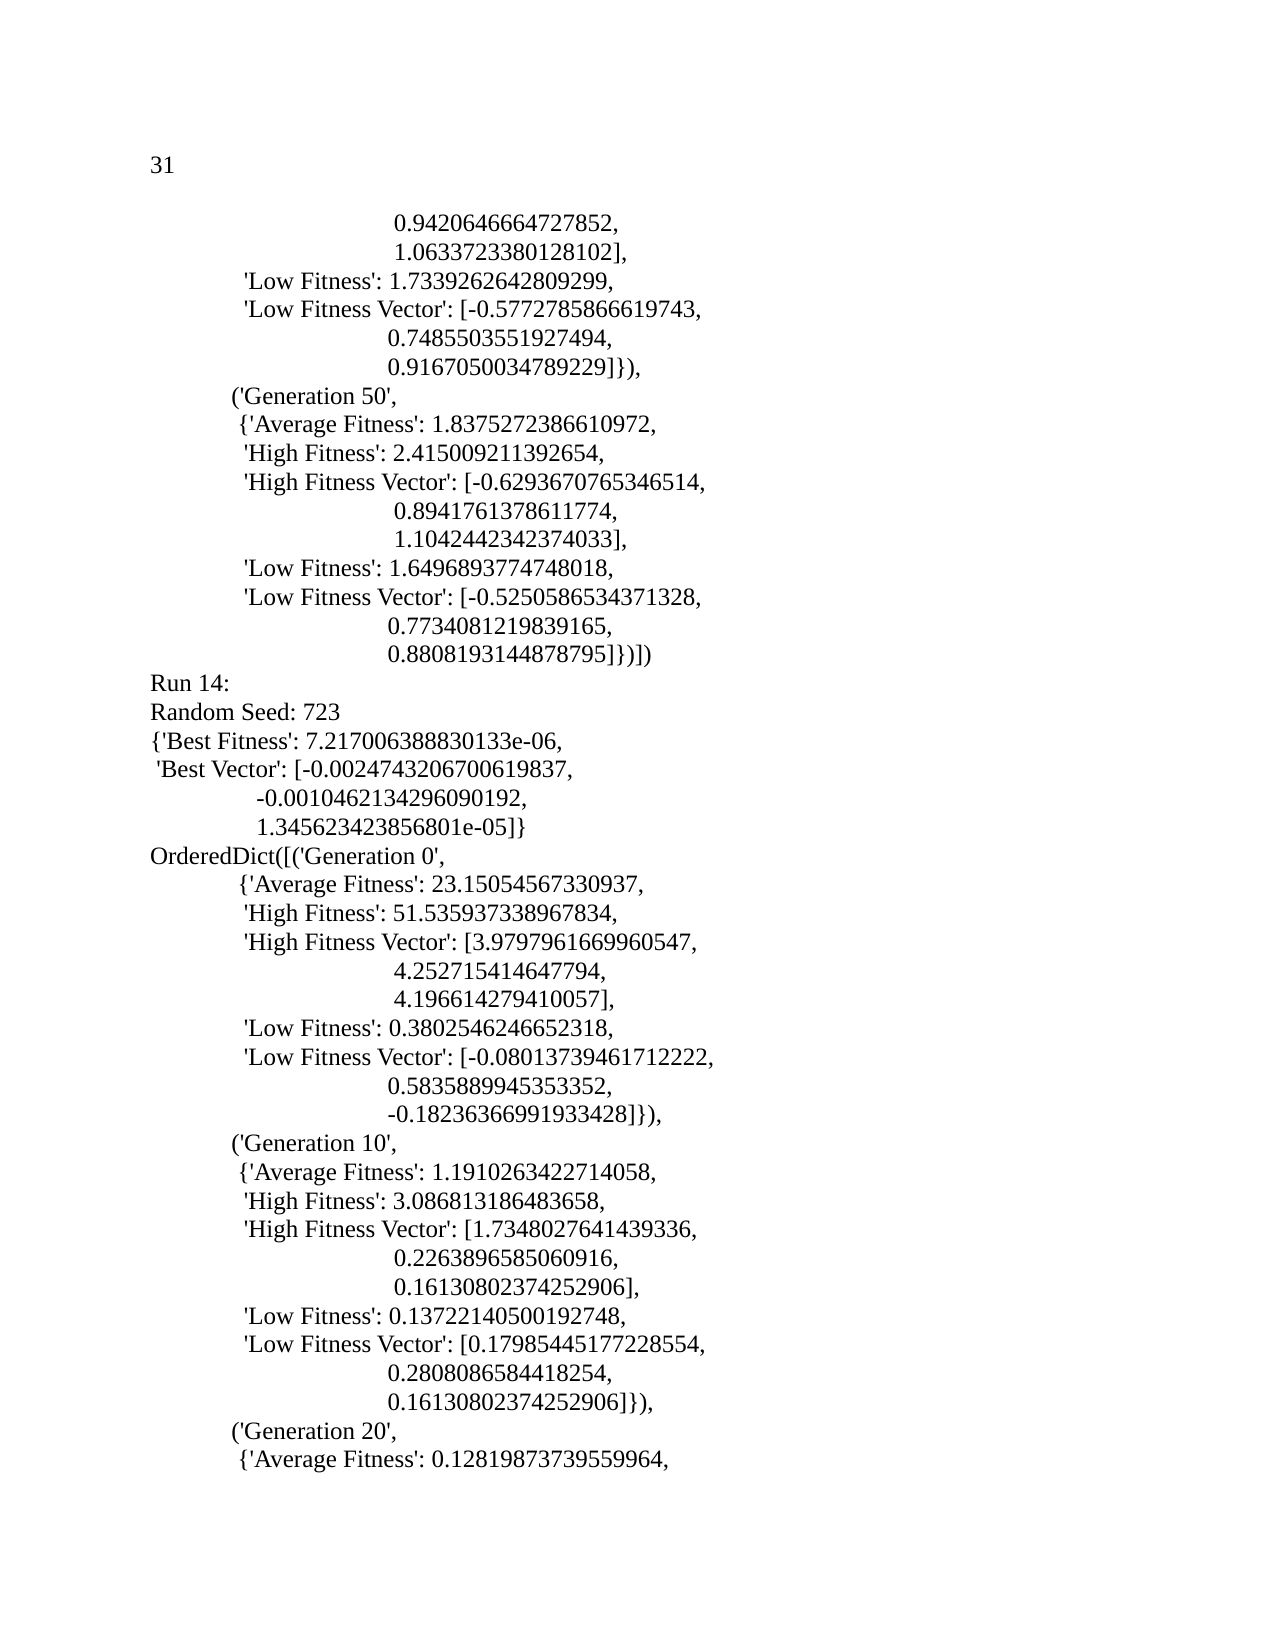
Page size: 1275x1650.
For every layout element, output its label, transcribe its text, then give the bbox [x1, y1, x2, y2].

text 1.0633723380128102], [150, 237, 1125, 266]
text 0.7485503551927494, [150, 323, 1125, 352]
text {'Average Fitness': 1.8375272386610972, [150, 409, 1125, 438]
text {'Best Fitness': 7.217006388830133e-06, [150, 726, 1125, 754]
text OrderedDict([('Generation 0', [150, 841, 1125, 869]
text 0.9420646664727852, [150, 208, 1125, 237]
text 1.345623423856801e-05]} [150, 812, 1125, 841]
text {'Average Fitness': 1.1910263422714058, [150, 1157, 1125, 1186]
text 'Low Fitness': 0.13722140500192748, [150, 1301, 1125, 1329]
text 'Low Fitness Vector': [0.17985445177228554, [150, 1329, 1125, 1358]
text 0.5835889945353352, [150, 1071, 1125, 1099]
text {'Average Fitness': 23.15054567330937, [150, 869, 1125, 898]
text 'High Fitness Vector': [1.7348027641439336, [150, 1214, 1125, 1243]
text {'Average Fitness': 0.12819873739559964, [150, 1444, 1125, 1473]
text 'Low Fitness Vector': [-0.08013739461712222, [150, 1042, 1125, 1071]
text 'High Fitness': 51.535937338967834, [150, 898, 1125, 927]
text -0.18236366991933428]}), [150, 1099, 1125, 1128]
text Random Seed: 723 [150, 697, 1125, 726]
text ('Generation 10', [150, 1128, 1125, 1157]
text 'Low Fitness': 1.7339262642809299, [150, 266, 1125, 294]
text 0.8808193144878795]})]) [150, 639, 1125, 668]
text 4.252715414647794, [150, 956, 1125, 984]
text 'High Fitness': 3.086813186483658, [150, 1186, 1125, 1214]
text 'Low Fitness': 0.3802546246652318, [150, 1013, 1125, 1042]
text 'Best Vector': [-0.0024743206700619837, [150, 754, 1125, 783]
text 'Low Fitness Vector': [-0.5772785866619743, [150, 294, 1125, 323]
text 'High Fitness': 2.415009211392654, [150, 438, 1125, 467]
text 'High Fitness Vector': [3.9797961669960547, [150, 927, 1125, 956]
text 0.16130802374252906], [150, 1272, 1125, 1301]
text 0.16130802374252906]}), [150, 1387, 1125, 1416]
text 0.2263896585060916, [150, 1243, 1125, 1272]
text 'High Fitness Vector': [-0.6293670765346514, [150, 467, 1125, 496]
text 0.9167050034789229]}), [150, 352, 1125, 381]
text 0.7734081219839165, [150, 611, 1125, 639]
text 0.8941761378611774, [150, 496, 1125, 524]
text Run 14: [150, 668, 1125, 697]
text 4.196614279410057], [150, 984, 1125, 1013]
text 1.1042442342374033], [150, 524, 1125, 553]
text 'Low Fitness Vector': [-0.5250586534371328, [150, 582, 1125, 611]
text ('Generation 20', [150, 1416, 1125, 1444]
text -0.0010462134296090192, [150, 783, 1125, 812]
text 'Low Fitness': 1.6496893774748018, [150, 553, 1125, 582]
text 0.2808086584418254, [150, 1358, 1125, 1387]
text ('Generation 50', [150, 381, 1125, 409]
